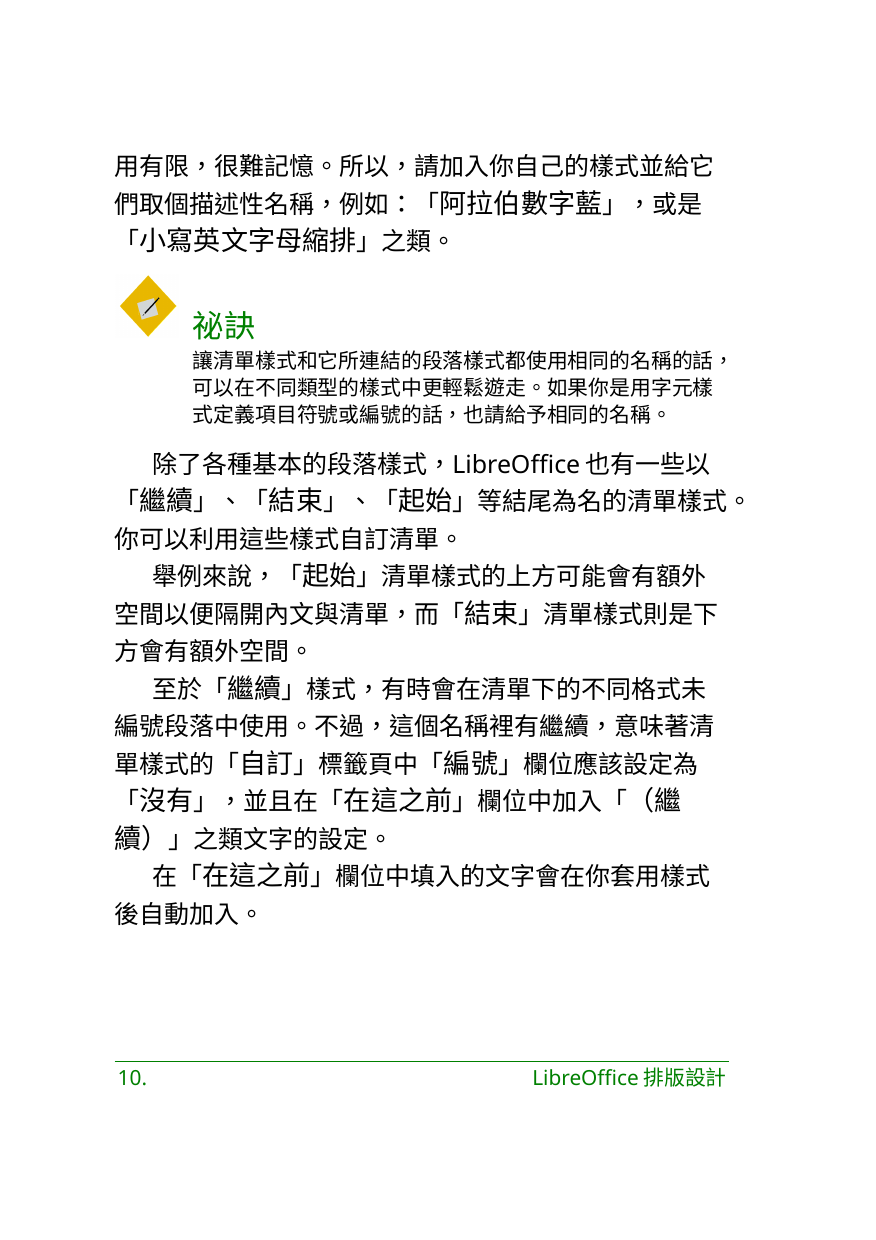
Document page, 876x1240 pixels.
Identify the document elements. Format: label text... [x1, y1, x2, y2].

text 至於「繼續」樣式，有時會在清單下的不同格式未編號段落中使用。不過，這個名稱裡有繼續，意味著清單樣式的「自訂」標籤頁中「編號」欄位應該設定為「沒有」，並且在「在這之前」欄位中加入「（繼續）」之類文字的設定。 [114, 668, 729, 856]
list 祕訣 [114, 274, 729, 346]
text 在「在這之前」欄位中填入的文字會在你套用樣式後自動加入。 [114, 856, 729, 931]
text 除了各種基本的段落樣式，LibreOffice也有一些以「繼續」、「結束」、「起始」等結尾為名的清單樣式。你可以利用這些樣式自訂清單。 [114, 443, 729, 556]
text 舉例來說，「起始」清單樣式的上方可能會有額外空間以便隔開內文與清單，而「結束」清單樣式則是下方會有額外空間。 [114, 556, 729, 668]
text 用有限，很難記憶。所以，請加入你自己的樣式並給它們取個描述性名稱，例如：「阿拉伯數字藍」，或是「小寫英文字母縮排」之類。 [114, 146, 729, 258]
text 讓清單樣式和它所連結的段落樣式都使用相同的名稱的話，可以在不同類型的樣式中更輕鬆遊走。如果你是用字元樣式定義項目符號或編號的話，也請給予相同的名稱。 [193, 346, 729, 428]
picture [115, 274, 179, 338]
